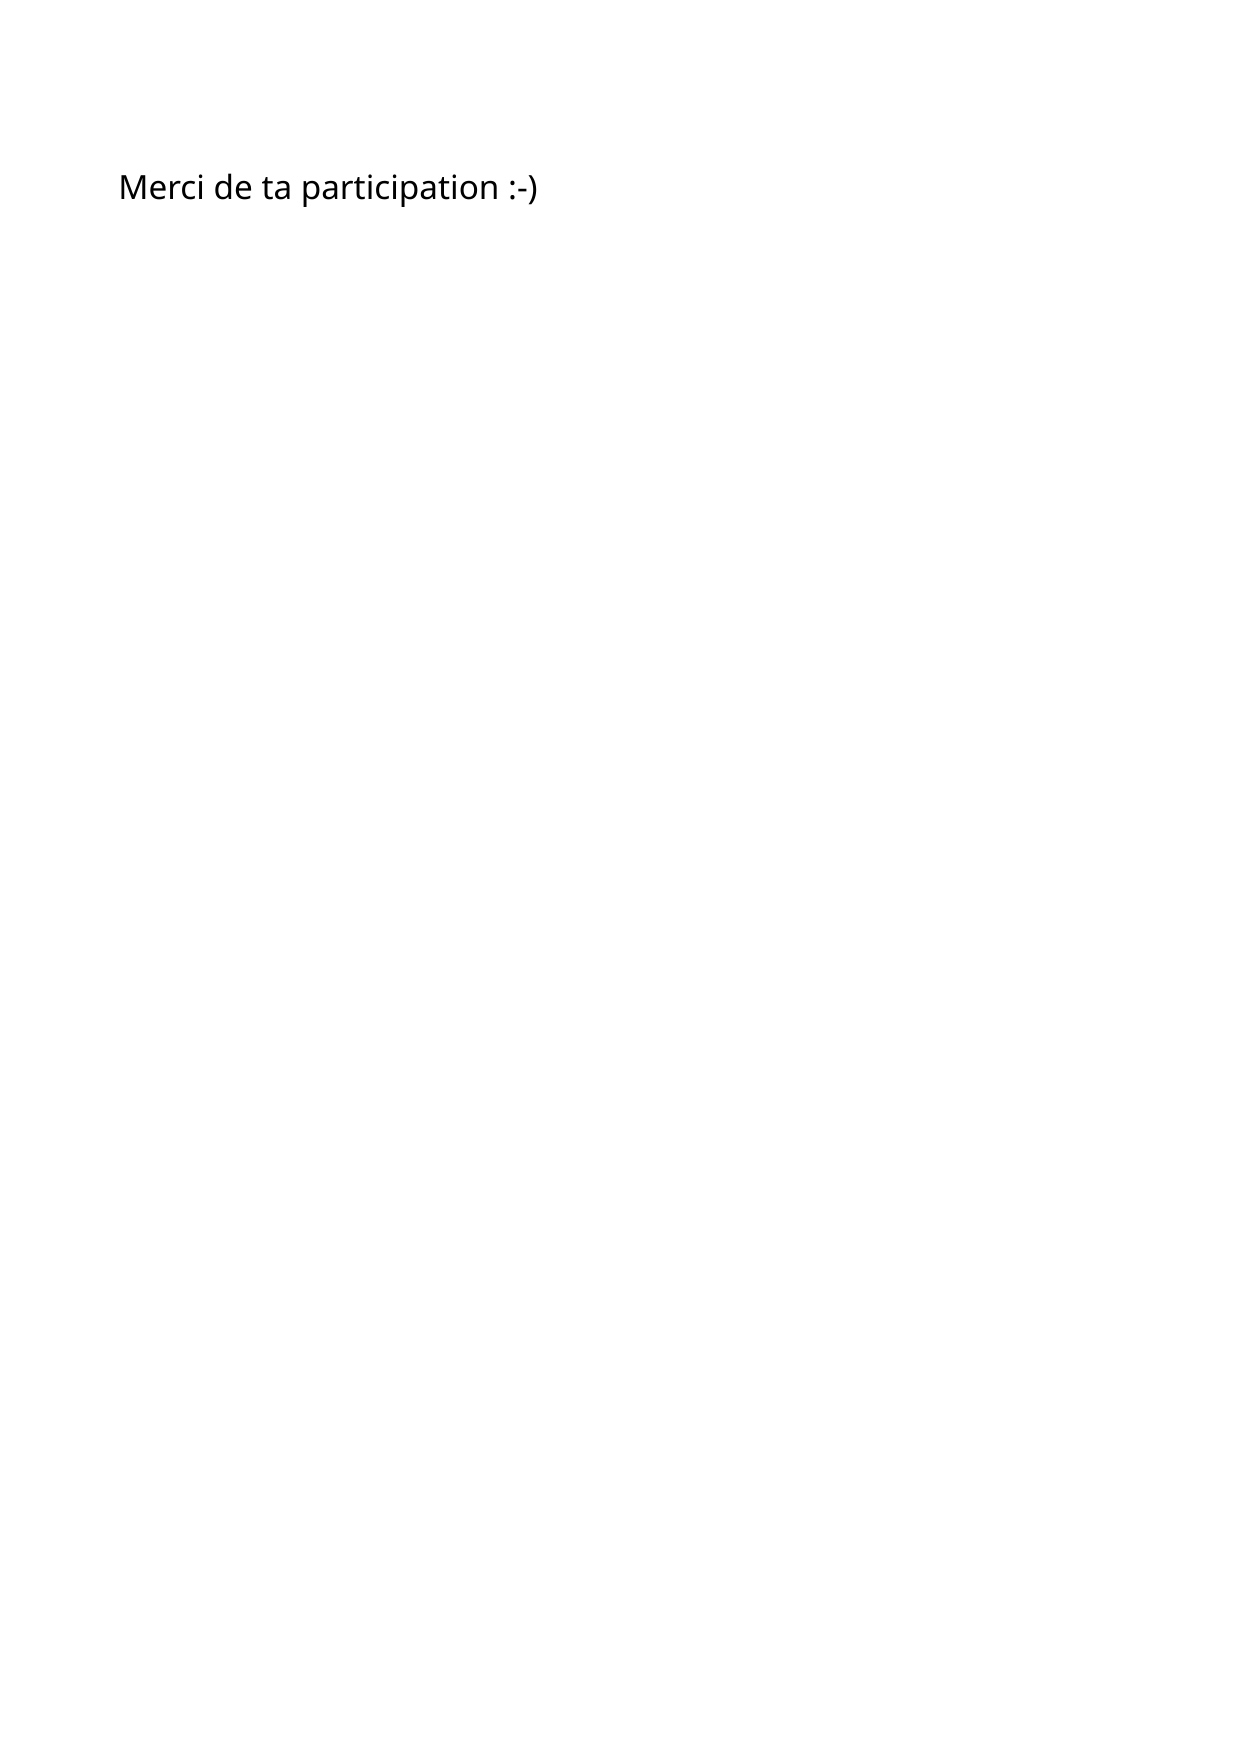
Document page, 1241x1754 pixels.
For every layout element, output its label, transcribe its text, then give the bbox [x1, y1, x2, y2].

text Merci de ta participation :-) [118, 163, 1122, 209]
